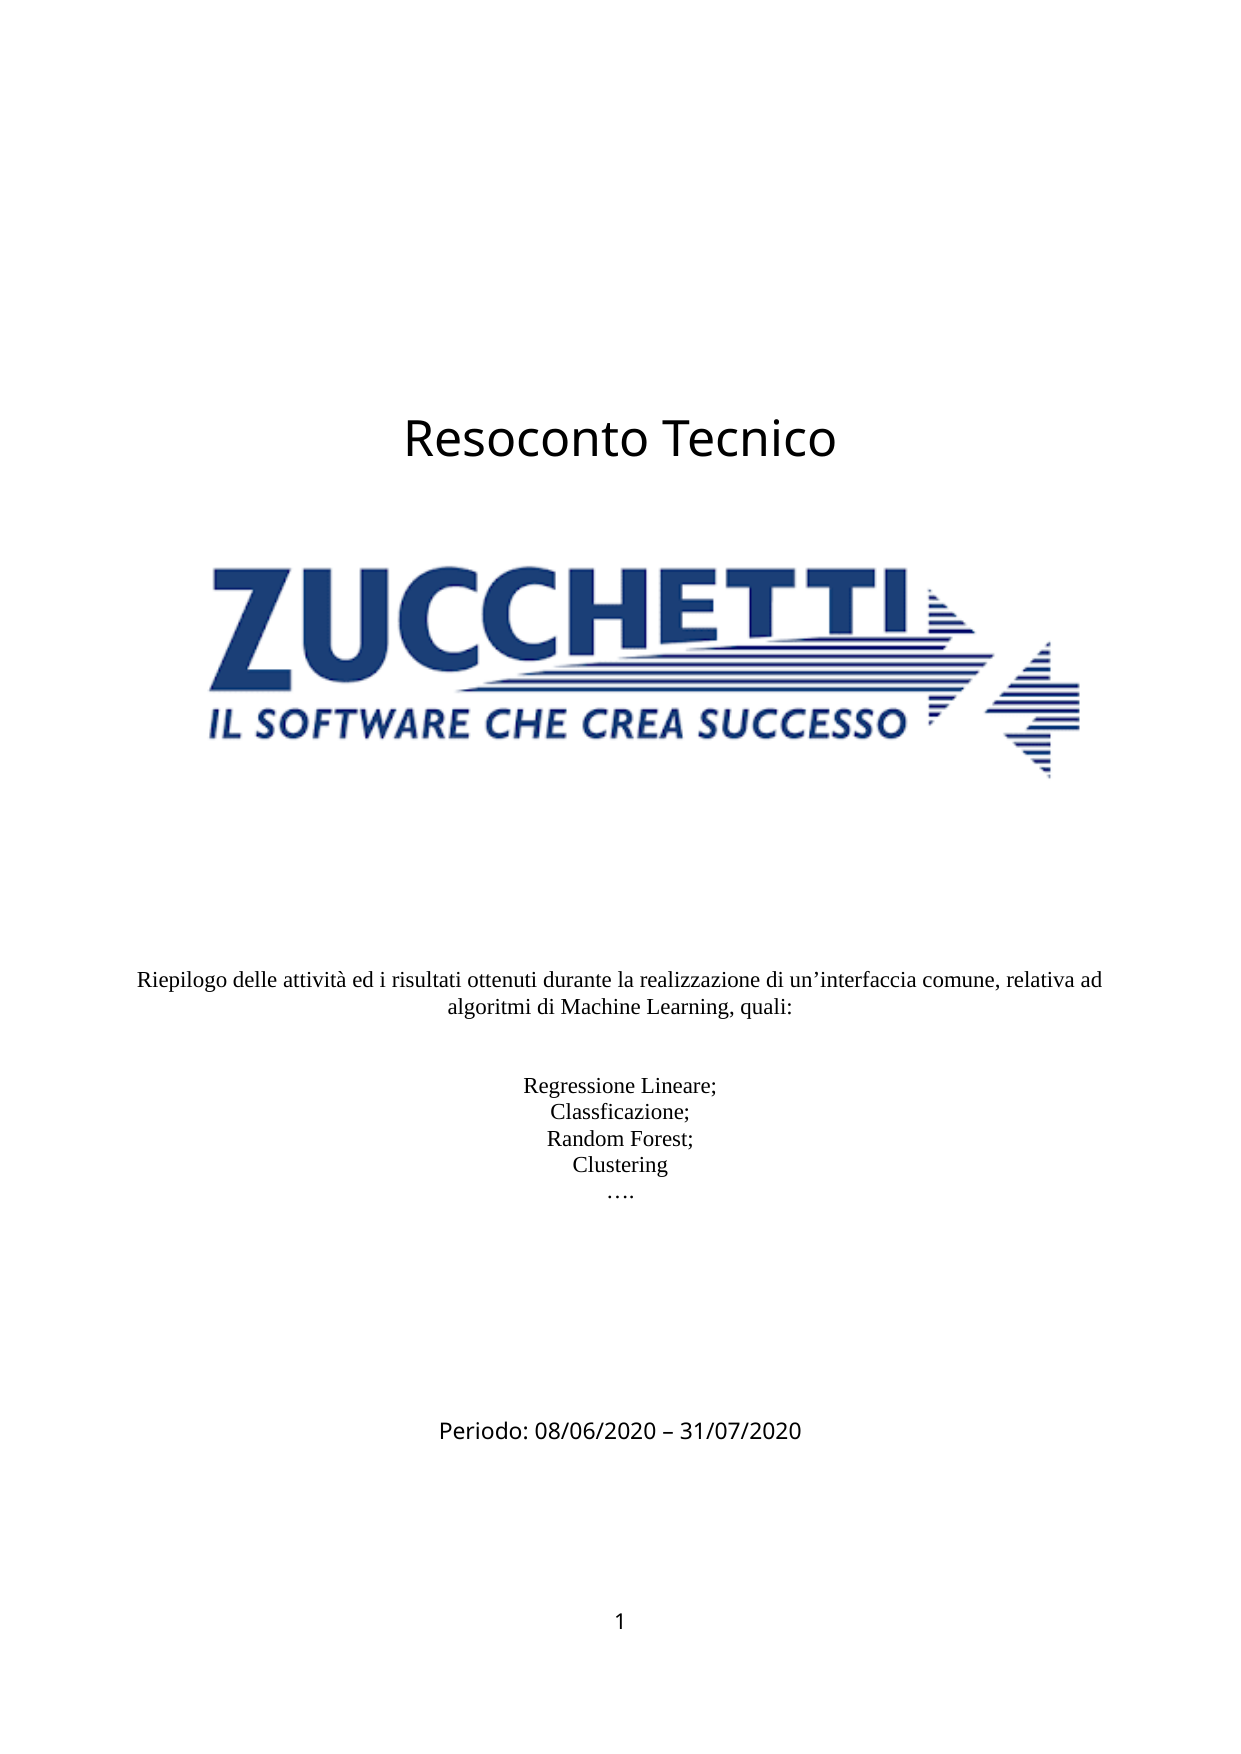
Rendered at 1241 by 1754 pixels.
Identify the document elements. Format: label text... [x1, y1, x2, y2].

text Resoconto Tecnico [118, 403, 1122, 471]
text Regressione Lineare; [118, 1072, 1122, 1098]
text …. [118, 1177, 1122, 1204]
text Periodo: 08/06/2020 – 31/07/2020 [118, 1414, 1122, 1446]
text Classficazione; [118, 1098, 1122, 1125]
picture [179, 543, 1107, 804]
text Riepilogo delle attività ed i risultati ottenuti durante la realizzazione di un’interfaccia comune, relativa ad algoritmi di Machine Learning, quali: [118, 967, 1122, 1019]
text Random Forest; [118, 1125, 1122, 1151]
text Clustering [118, 1151, 1122, 1177]
